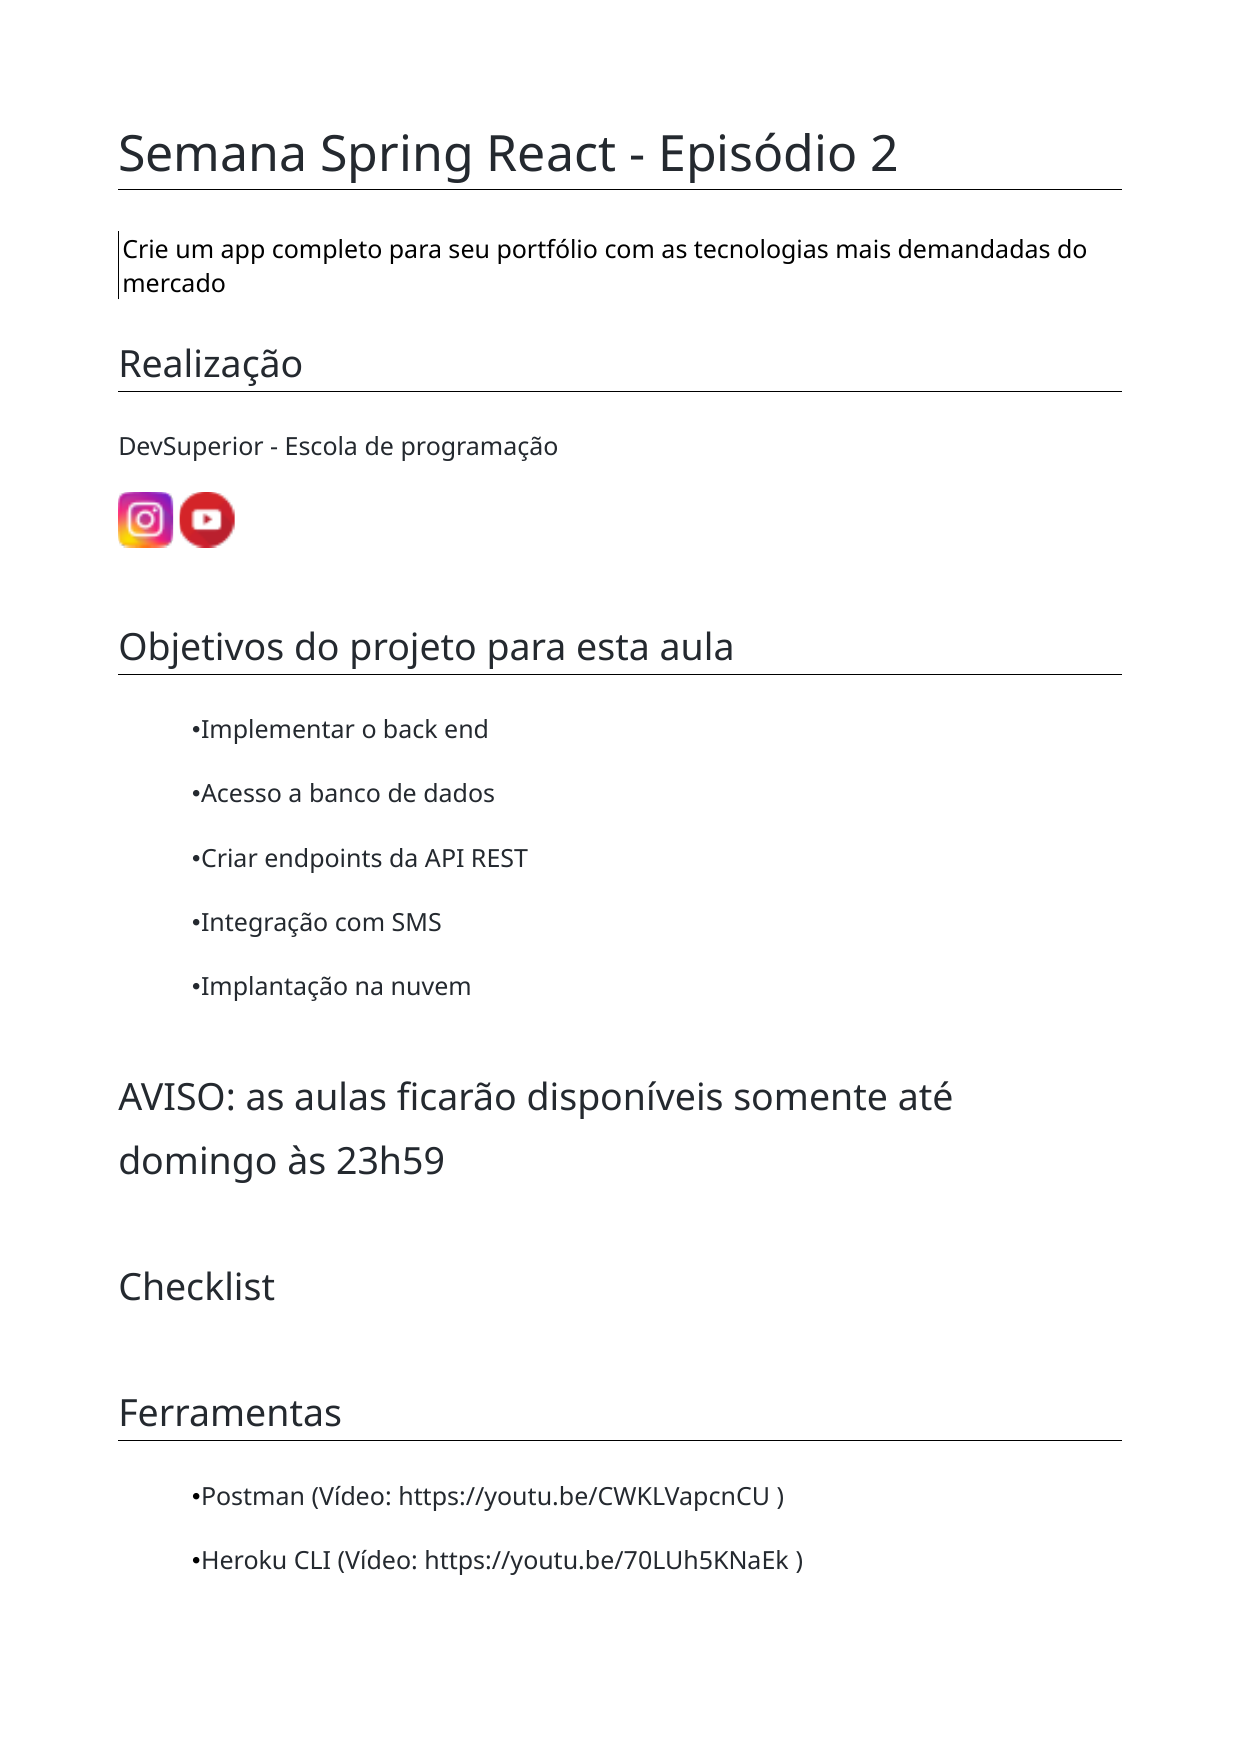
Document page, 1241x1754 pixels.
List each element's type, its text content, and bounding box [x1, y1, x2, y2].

picture [118, 492, 174, 548]
subtitle Semana Spring React - Episódio 2 [118, 118, 1122, 189]
subtitle AVISO: as aulas ficarão disponíveis somente até domingo às 23h59 [118, 1070, 1122, 1185]
subtitle Objetivos do projeto para esta aula [118, 620, 1122, 674]
subtitle Ferramentas [118, 1386, 1122, 1440]
text Crie um app completo para seu portfólio com as tecnologias mais demandadas do mercado [119, 231, 1122, 299]
list Integração com SMS [118, 904, 1122, 938]
list Postman (Vídeo: https://youtu.be/CWKLVapcnCU ) [118, 1478, 1122, 1512]
list Implantação na nuvem [118, 968, 1122, 1003]
list Criar endpoints da API REST [118, 840, 1122, 874]
list Implementar o back end [118, 712, 1122, 746]
subtitle Checklist [118, 1260, 1122, 1311]
list Acesso a banco de dados [118, 776, 1122, 810]
text DevSuperior - Escola de programação [118, 429, 1122, 463]
subtitle Realização [118, 337, 1122, 391]
picture [179, 492, 235, 548]
list Heroku CLI (Vídeo: https://youtu.be/70LUh5KNaEk ) [118, 1542, 1122, 1576]
